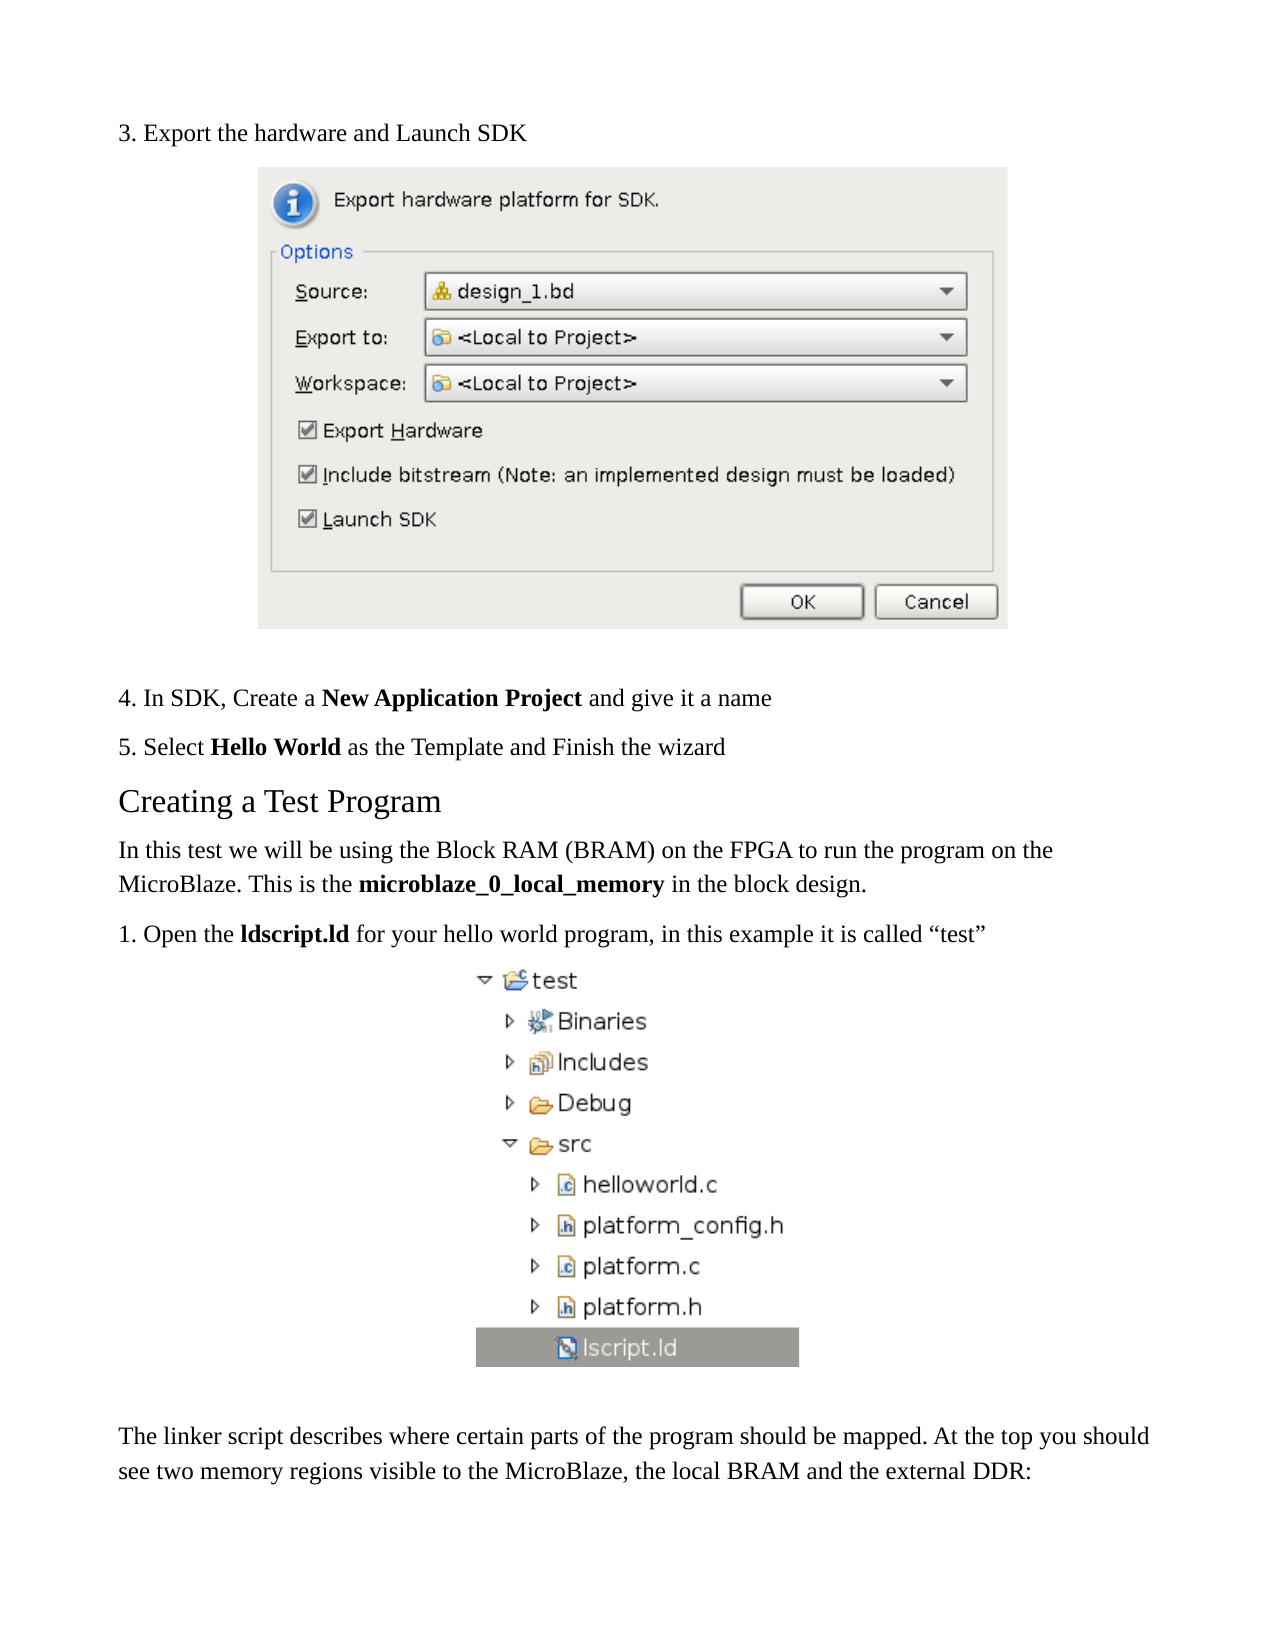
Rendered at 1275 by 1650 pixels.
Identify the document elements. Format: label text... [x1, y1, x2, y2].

text 5. Select Hello World as the Template and Finish the wizard [118, 732, 1157, 761]
picture [257, 167, 1008, 629]
text 1. Open the ldscript.ld for your hello world program, in this example it is called “test” [118, 919, 1157, 947]
picture [475, 967, 800, 1367]
text The linker script describes where certain parts of the program should be mapped. At the top you should see two memory regions visible to the MicroBlaze, the local BRAM and the external DDR: [118, 1421, 1157, 1484]
subtitle Creating a Test Program [118, 782, 1157, 820]
text In this test we will be using the Block RAM (BRAM) on the FPGA to run the program on the MicroBlaze. This is the microblaze_0_local_memory in the block design. [118, 835, 1157, 898]
text 3. Export the hardware and Launch SDK [118, 118, 1157, 147]
text 4. In SDK, Create a New Application Project and give it a name [118, 683, 1157, 712]
